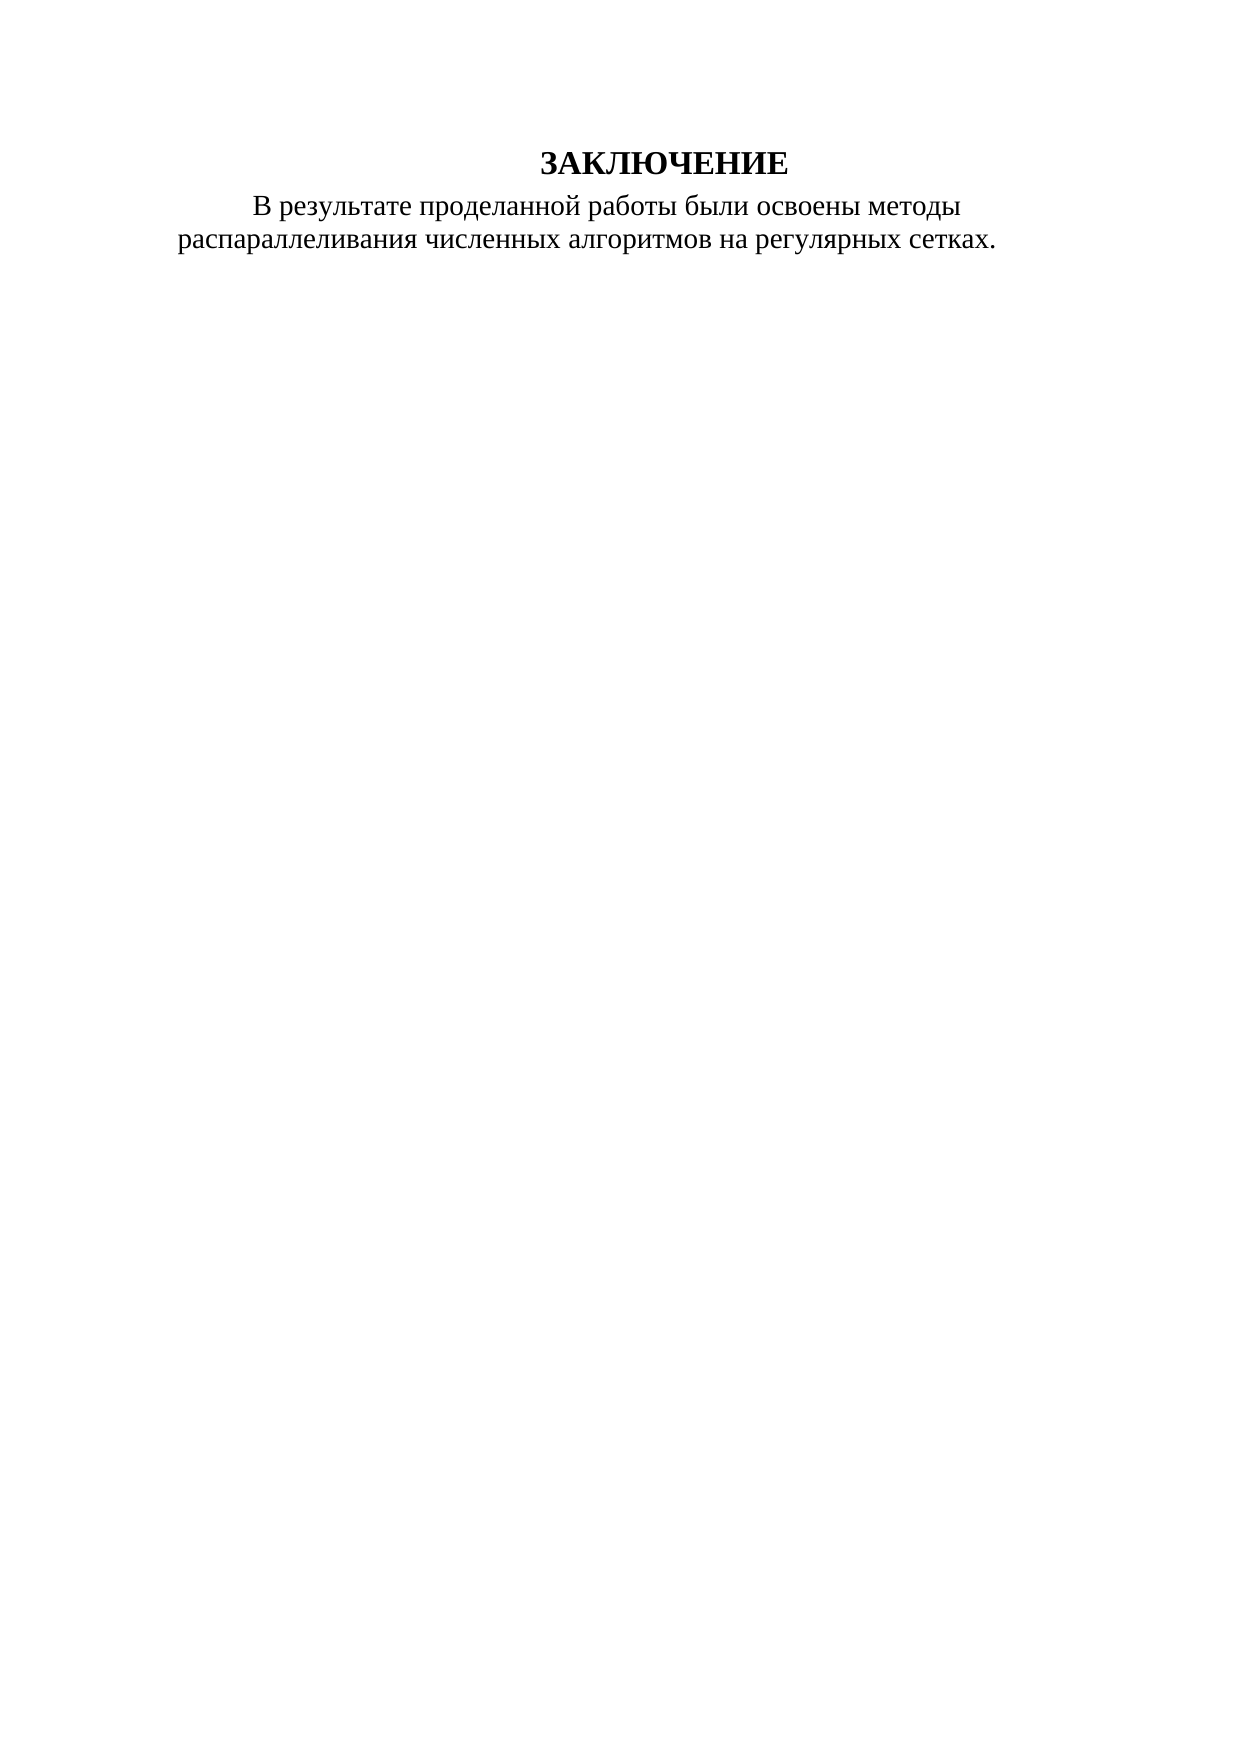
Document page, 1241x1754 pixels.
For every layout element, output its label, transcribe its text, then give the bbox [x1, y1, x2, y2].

text ЗАКЛЮЧЕНИЕ [177, 143, 1152, 181]
text В результате проделанной работы были освоены методы распараллеливания численных алгоритмов на регулярных сетках. [177, 188, 1152, 255]
